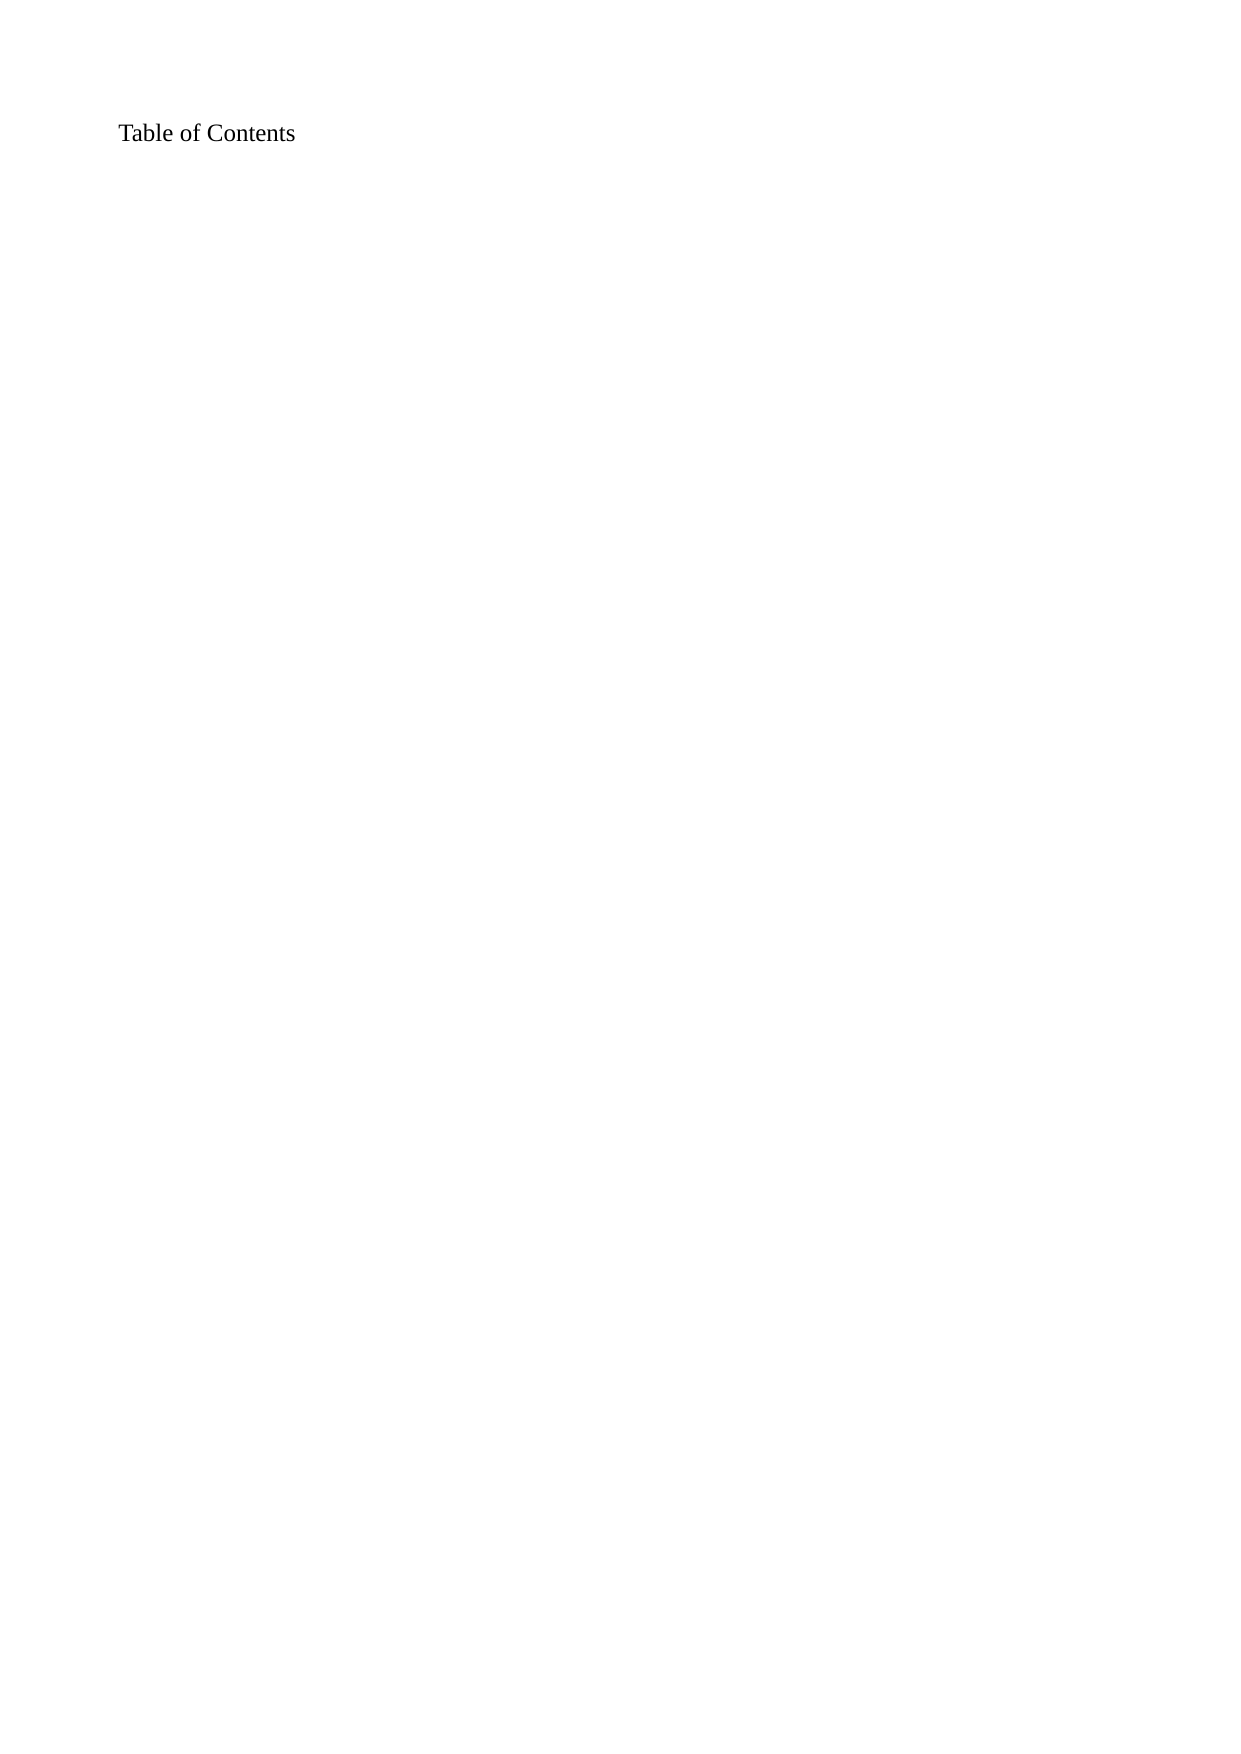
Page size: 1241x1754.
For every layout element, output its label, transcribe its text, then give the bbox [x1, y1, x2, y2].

text Table of Contents [118, 118, 1122, 147]
